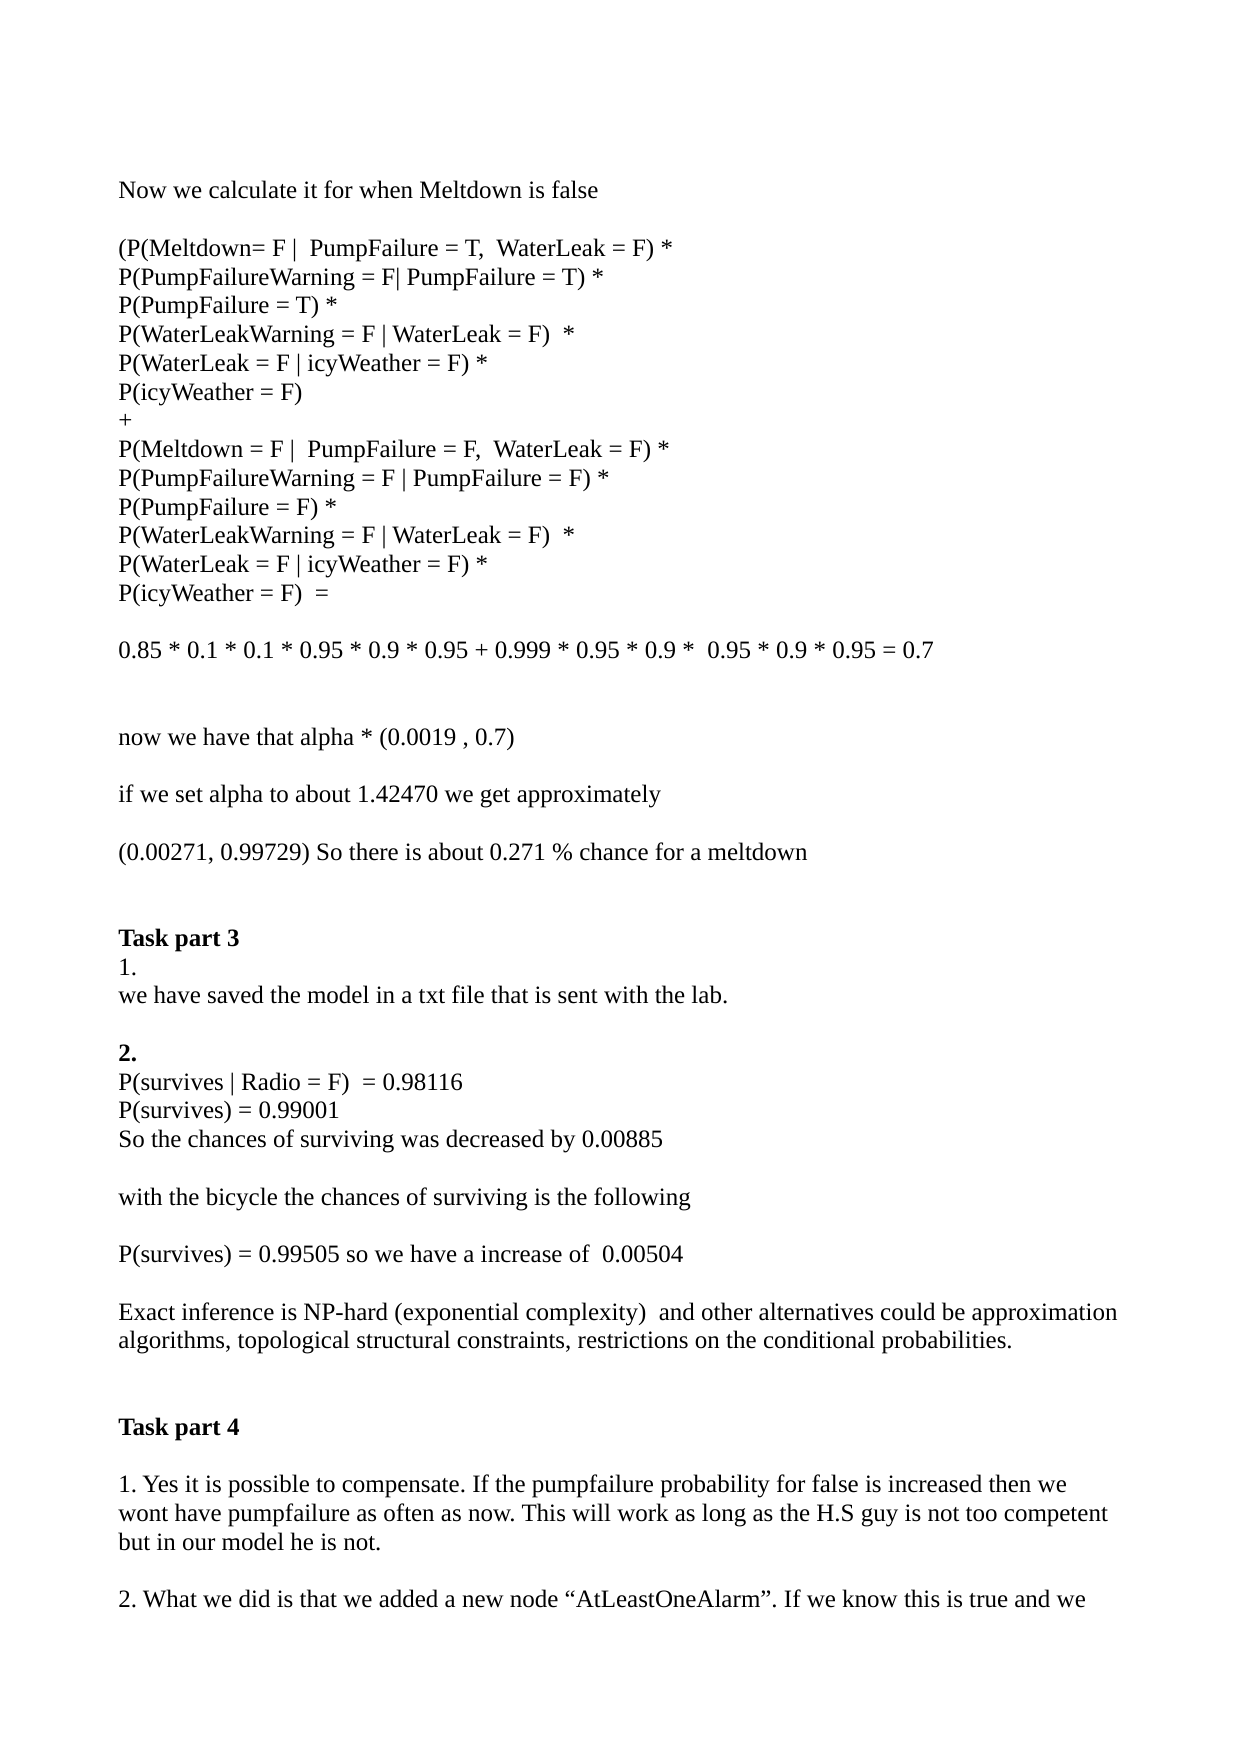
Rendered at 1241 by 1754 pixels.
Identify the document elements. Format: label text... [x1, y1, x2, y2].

text we have saved the model in a txt file that is sent with the lab. [118, 981, 1122, 1009]
text So the chances of surviving was decreased by 0.00885 [118, 1124, 1122, 1153]
text P(survives) = 0.99505 so we have a increase of 0.00504 [118, 1239, 1122, 1268]
text P(WaterLeak = F | icyWeather = F) * [118, 348, 1122, 377]
text P(icyWeather = F) = [118, 578, 1122, 607]
text + [118, 406, 1122, 434]
text P(Meltdown = F | PumpFailure = F, WaterLeak = F) * [118, 434, 1122, 463]
text 2. What we did is that we added a new node “AtLeastOneAlarm”. If we know this is true and we [118, 1584, 1122, 1613]
text Task part 4 [118, 1412, 1122, 1441]
text P(PumpFailure = T) * [118, 291, 1122, 319]
text P(WaterLeak = F | icyWeather = F) * [118, 549, 1122, 578]
text P(PumpFailure = F) * [118, 492, 1122, 521]
text 0.85 * 0.1 * 0.1 * 0.95 * 0.9 * 0.95 + 0.999 * 0.95 * 0.9 * 0.95 * 0.9 * 0.95 = 0.7 [118, 636, 1122, 664]
text P(survives) = 0.99001 [118, 1096, 1122, 1124]
text Task part 3 [118, 923, 1122, 952]
text P(PumpFailureWarning = F| PumpFailure = T) * [118, 262, 1122, 291]
text 1. [118, 952, 1122, 981]
text with the bicycle the chances of surviving is the following [118, 1182, 1122, 1211]
text Exact inference is NP-hard (exponential complexity) and other alternatives could be approximation algorithms, topological structural constraints, restrictions on the conditional probabilities. [118, 1297, 1122, 1354]
text P(WaterLeakWarning = F | WaterLeak = F) * [118, 521, 1122, 549]
text P(icyWeather = F) [118, 377, 1122, 406]
text 1. Yes it is possible to compensate. If the pumpfailure probability for false is increased then we wont have pumpfailure as often as now. This will work as long as the H.S guy is not too competent but in our model he is not. [118, 1469, 1122, 1556]
text 2. [118, 1038, 1122, 1067]
text P(survives | Radio = F) = 0.98116 [118, 1067, 1122, 1096]
text Now we calculate it for when Meltdown is false [118, 176, 1122, 204]
text P(PumpFailureWarning = F | PumpFailure = F) * [118, 463, 1122, 492]
text if we set alpha to about 1.42470 we get approximately (0.00271, 0.99729) So there is about 0.271 % chance for a meltdown [118, 779, 1122, 866]
text P(WaterLeakWarning = F | WaterLeak = F) * [118, 319, 1122, 348]
text now we have that alpha * (0.0019 , 0.7) [118, 722, 1122, 751]
text (P(Meltdown= F | PumpFailure = T, WaterLeak = F) * [118, 233, 1122, 262]
